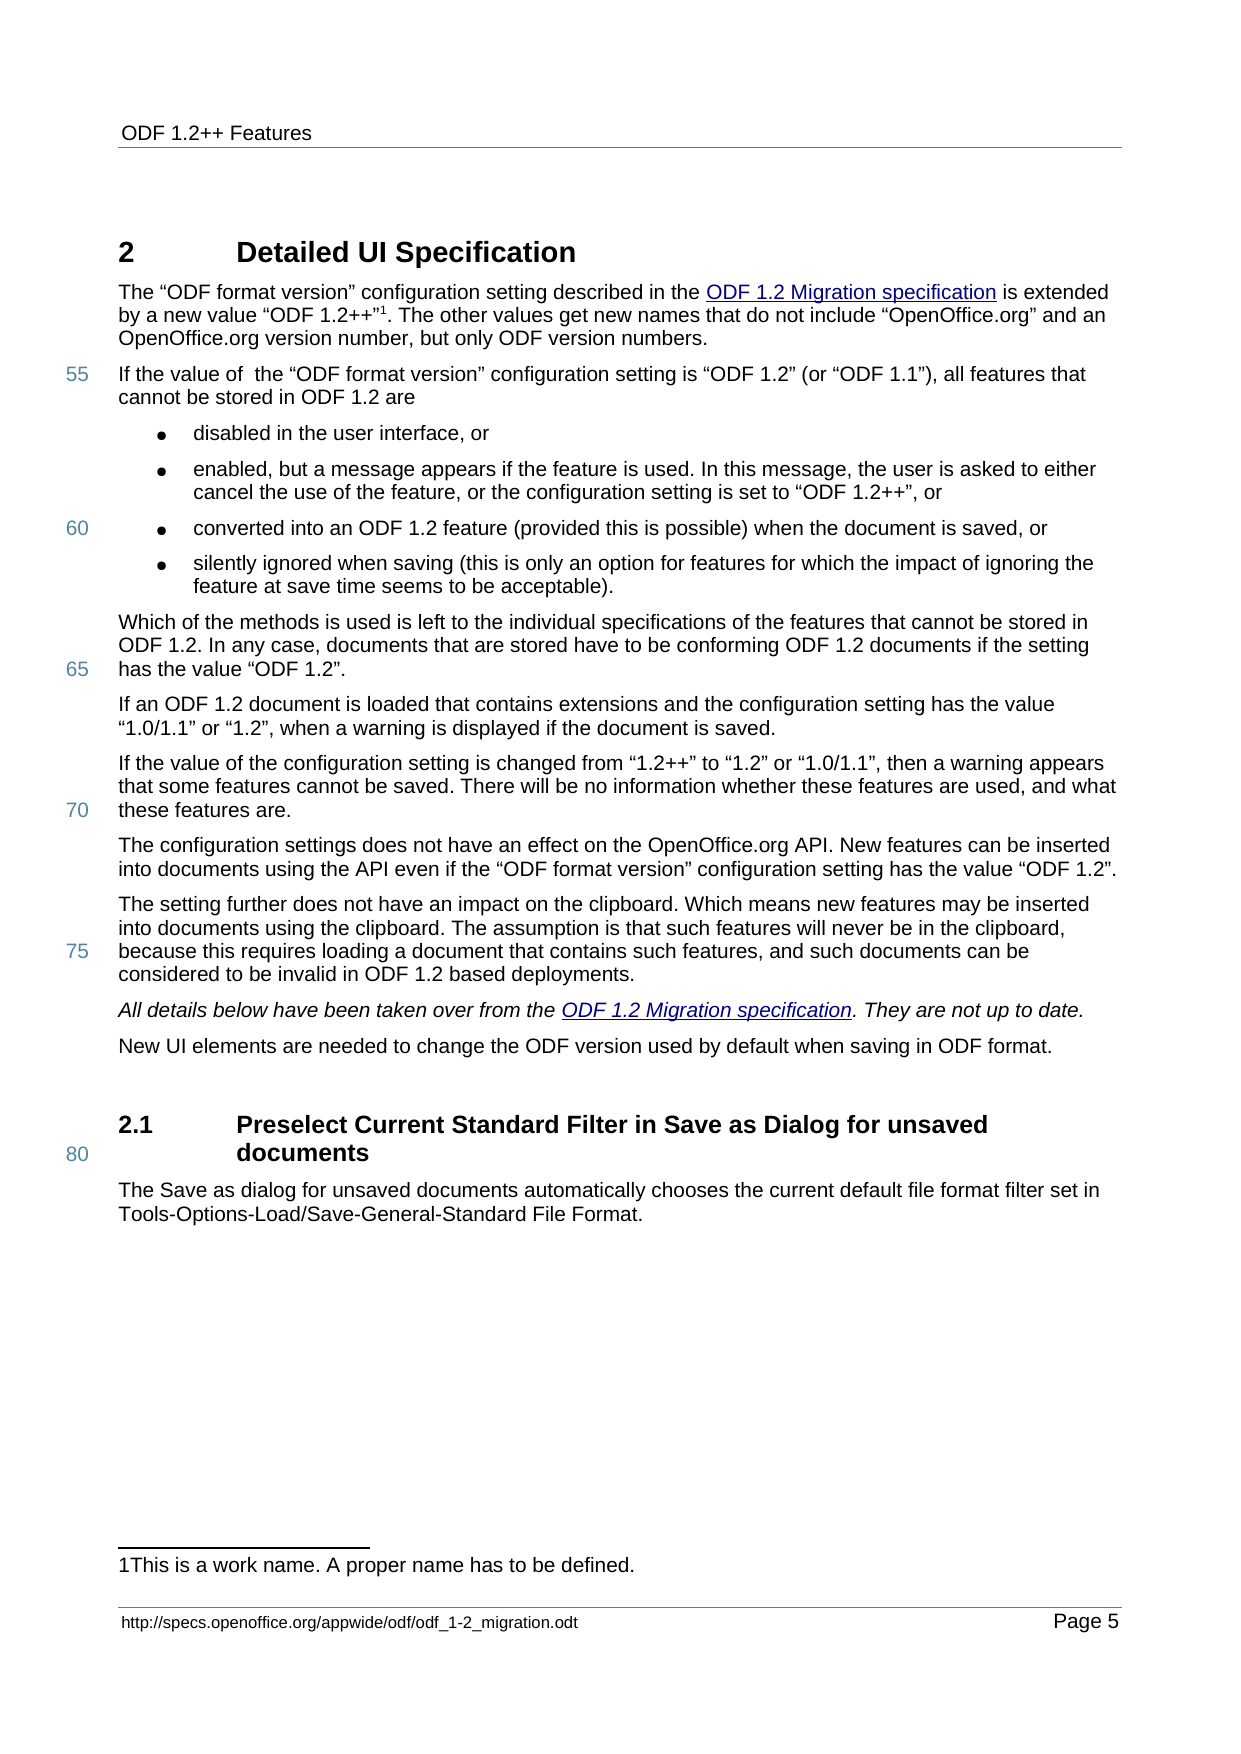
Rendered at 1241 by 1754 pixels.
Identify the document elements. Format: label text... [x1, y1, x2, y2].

text If the value of the “ODF format version” configuration setting is “ODF 1.2” (or “ODF 1.1”), all features that cannot be stored in ODF 1.2 are [118, 362, 1122, 409]
text The setting further does not have an impact on the clipboard. Which means new features may be inserted into documents using the clipboard. The assumption is that such features will never be in the clipboard, because this requires loading a document that contains such features, and such documents can be considered to be invalid in ODF 1.2 based deployments. [118, 893, 1122, 986]
subtitle Preselect Current Standard Filter in Save as Dialog for unsaved documents [118, 1111, 1122, 1167]
text The configuration settings does not have an effect on the OpenOffice.org API. New features can be inserted into documents using the API even if the “ODF format version” configuration setting has the value “ODF 1.2”. [118, 834, 1122, 881]
text If an ODF 1.2 document is loaded that contains extensions and the configuration setting has the value “1.0/1.1” or “1.2”, when a warning is displayed if the document is saved. [118, 693, 1122, 739]
text All details below have been taken over from the ODF 1.2 Migration specification. They are not up to date. [118, 998, 1122, 1022]
list enabled, but a message appears if the feature is used. In this message, the user is asked to either cancel the use of the feature, or the configuration setting is set to “ODF 1.2++”, or [156, 457, 1122, 503]
text The “ODF format version” configuration setting described in the ODF 1.2 Migration specification is extended by a new value “ODF 1.2++”. The other values get new names that do not include “OpenOffice.org” and an OpenOffice.org version number, but only ODF version numbers. [118, 280, 1122, 350]
list converted into an ODF 1.2 feature (provided this is possible) when the document is saved, or [156, 516, 1122, 539]
subtitle Detailed UI Specification [118, 236, 1122, 268]
text This is a work name. A proper name has to be defined. [118, 1554, 1122, 1577]
list silently ignored when saving (this is only an option for features for which the impact of ignoring the feature at save time seems to be acceptable). [156, 552, 1122, 598]
text Which of the methods is used is left to the individual specifications of the features that cannot be stored in ODF 1.2. In any case, documents that are stored have to be conforming ODF 1.2 documents if the setting has the value “ODF 1.2”. [118, 611, 1122, 680]
text If the value of the configuration setting is changed from “1.2++” to “1.2” or “1.0/1.1”, then a warning appears that some features cannot be saved. There will be no information whether these features are used, and what these features are. [118, 752, 1122, 822]
list disabled in the user interface, or [156, 421, 1122, 444]
text New UI elements are needed to change the ODF version used by default when saving in ODF format. [118, 1034, 1122, 1057]
text The Save as dialog for unsaved documents automatically chooses the current default file format filter set in Tools-Options-Load/Save-General-Standard File Format. [118, 1179, 1122, 1225]
